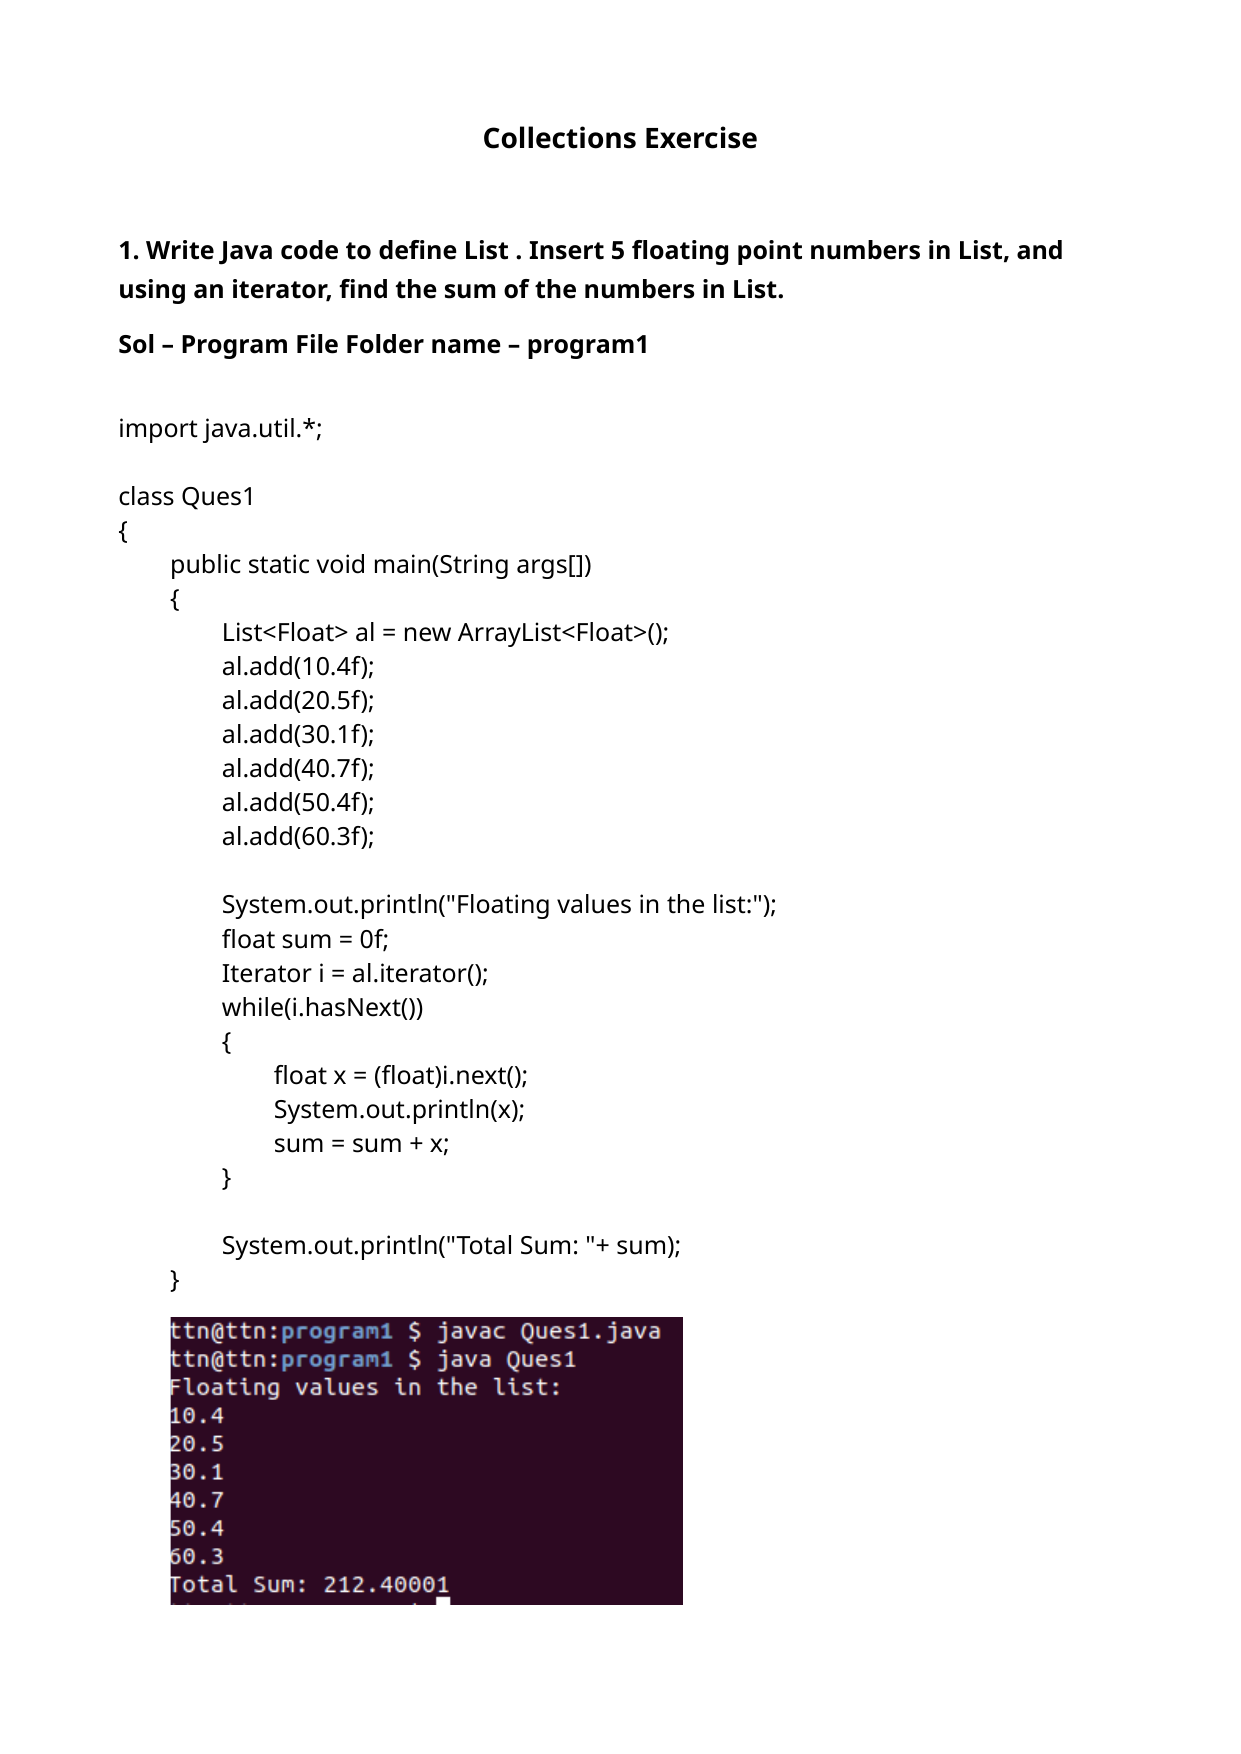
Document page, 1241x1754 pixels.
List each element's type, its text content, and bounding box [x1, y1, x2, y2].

text Sol – Program File Folder name – program1 [118, 327, 1122, 361]
text float x = (float)i.next(); [118, 1057, 1122, 1092]
text System.out.println("Floating values in the list:"); [118, 887, 1122, 921]
text float sum = 0f; [118, 921, 1122, 955]
text al.add(50.4f); [118, 785, 1122, 819]
text al.add(20.5f); [118, 683, 1122, 717]
text 1. Write Java code to define List . Insert 5 floating point numbers in List, and using an iterator, find the sum of the numbers in List. [118, 233, 1122, 306]
text public static void main(String args[]) [118, 547, 1122, 581]
text sum = sum + x; [118, 1126, 1122, 1160]
text class Ques1 [118, 478, 1122, 512]
text Collections Exercise [118, 118, 1122, 156]
text al.add(30.1f); [118, 717, 1122, 751]
text { [118, 581, 1122, 615]
text al.add(10.4f); [118, 649, 1122, 683]
text } [118, 1160, 1122, 1194]
text System.out.println(x); [118, 1092, 1122, 1126]
text { [118, 512, 1122, 547]
text import java.util.*; [118, 410, 1122, 444]
text } [118, 1262, 1122, 1296]
text System.out.println("Total Sum: "+ sum); [118, 1228, 1122, 1262]
text al.add(40.7f); [118, 751, 1122, 785]
text Iterator i = al.iterator(); [118, 955, 1122, 989]
text al.add(60.3f); [118, 819, 1122, 853]
picture [170, 1317, 683, 1605]
text while(i.hasNext()) [118, 989, 1122, 1023]
text List<Float> al = new ArrayList<Float>(); [118, 615, 1122, 649]
text { [118, 1023, 1122, 1057]
